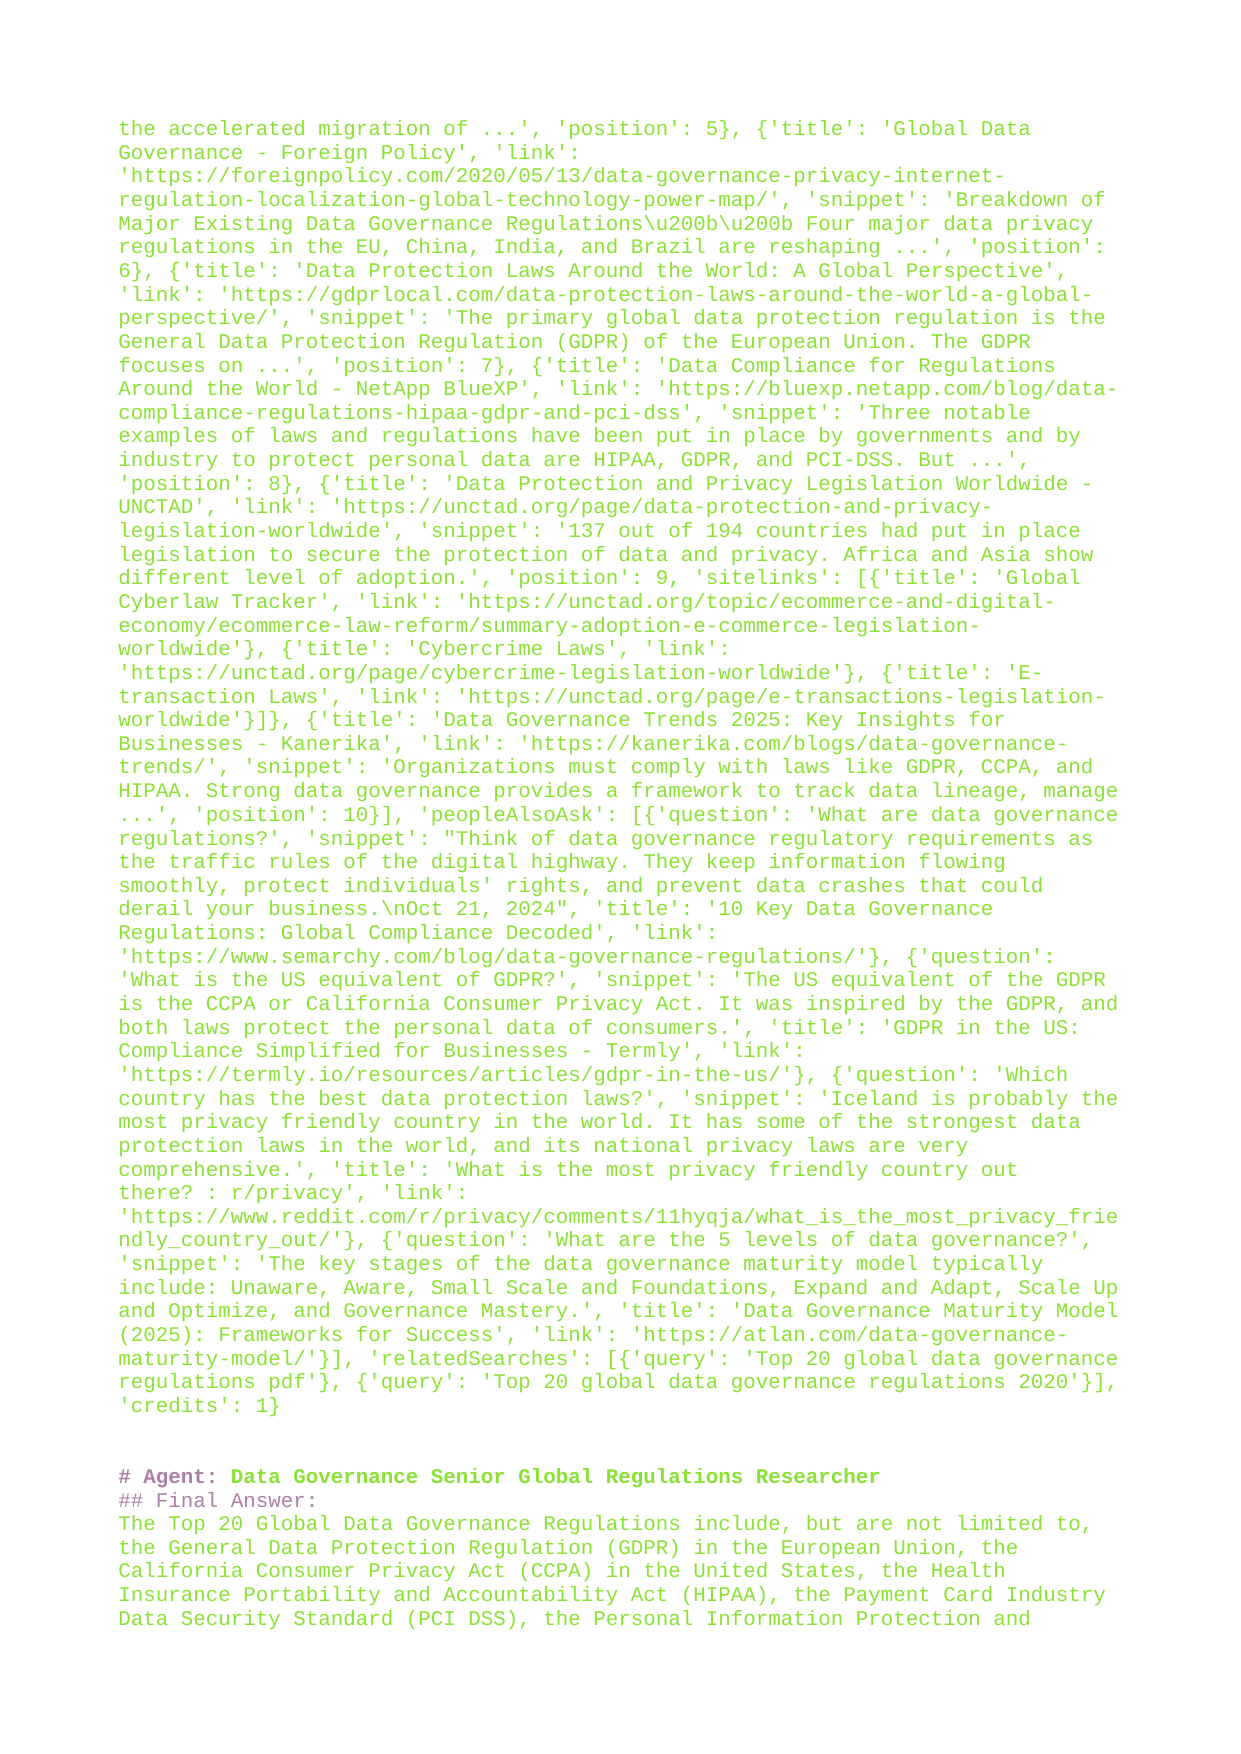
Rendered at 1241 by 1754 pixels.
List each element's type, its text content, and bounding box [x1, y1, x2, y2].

text the accelerated migration of ...', 'position': 5}, {'title': 'Global Data Governance - Foreign Policy', 'link': 'https://foreignpolicy.com/2020/05/13/data-governance-privacy-internet-regulation-localization-global-technology-power-map/', 'snippet': 'Breakdown of Major Existing Data Governance Regulations\u200b\u200b Four major data privacy regulations in the EU, China, India, and Brazil are reshaping ...', 'position': 6}, {'title': 'Data Protection Laws Around the World: A Global Perspective', 'link': 'https://gdprlocal.com/data-protection-laws-around-the-world-a-global-perspective/', 'snippet': 'The primary global data protection regulation is the General Data Protection Regulation (GDPR) of the European Union. The GDPR focuses on ...', 'position': 7}, {'title': 'Data Compliance for Regulations Around the World - NetApp BlueXP', 'link': 'https://bluexp.netapp.com/blog/data-compliance-regulations-hipaa-gdpr-and-pci-dss', 'snippet': 'Three notable examples of laws and regulations have been put in place by governments and by industry to protect personal data are HIPAA, GDPR, and PCI-DSS. But ...', 'position': 8}, {'title': 'Data Protection and Privacy Legislation Worldwide - UNCTAD', 'link': 'https://unctad.org/page/data-protection-and-privacy-legislation-worldwide', 'snippet': '137 out of 194 countries had put in place legislation to secure the protection of data and privacy. Africa and Asia show different level of adoption.', 'position': 9, 'sitelinks': [{'title': 'Global Cyberlaw Tracker', 'link': 'https://unctad.org/topic/ecommerce-and-digital-economy/ecommerce-law-reform/summary-adoption-e-commerce-legislation-worldwide'}, {'title': 'Cybercrime Laws', 'link': 'https://unctad.org/page/cybercrime-legislation-worldwide'}, {'title': 'E-transaction Laws', 'link': 'https://unctad.org/page/e-transactions-legislation-worldwide'}]}, {'title': 'Data Governance Trends 2025: Key Insights for Businesses - Kanerika', 'link': 'https://kanerika.com/blogs/data-governance-trends/', 'snippet': 'Organizations must comply with laws like GDPR, CCPA, and HIPAA. Strong data governance provides a framework to track data lineage, manage ...', 'position': 10}], 'peopleAlsoAsk': [{'question': 'What are data governance regulations?', 'snippet': "Think of data governance regulatory requirements as the traffic rules of the digital highway. They keep information flowing smoothly, protect individuals' rights, and prevent data crashes that could derail your business.\nOct 21, 2024", 'title': '10 Key Data Governance Regulations: Global Compliance Decoded', 'link': 'https://www.semarchy.com/blog/data-governance-regulations/'}, {'question': 'What is the US equivalent of GDPR?', 'snippet': 'The US equivalent of the GDPR is the CCPA or California Consumer Privacy Act. It was inspired by the GDPR, and both laws protect the personal data of consumers.', 'title': 'GDPR in the US: Compliance Simplified for Businesses - Termly', 'link': 'https://termly.io/resources/articles/gdpr-in-the-us/'}, {'question': 'Which country has the best data protection laws?', 'snippet': 'Iceland is probably the most privacy friendly country in the world. It has some of the strongest data protection laws in the world, and its national privacy laws are very comprehensive.', 'title': 'What is the most privacy friendly country out there? : r/privacy', 'link': 'https://www.reddit.com/r/privacy/comments/11hyqja/what_is_the_most_privacy_friendly_country_out/'}, {'question': 'What are the 5 levels of data governance?', 'snippet': 'The key stages of the data governance maturity model typically include: Unaware, Aware, Small Scale and Foundations, Expand and Adapt, Scale Up and Optimize, and Governance Mastery.', 'title': 'Data Governance Maturity Model (2025): Frameworks for Success', 'link': 'https://atlan.com/data-governance-maturity-model/'}], 'relatedSearches': [{'query': 'Top 20 global data governance regulations pdf'}, {'query': 'Top 20 global data governance regulations 2020'}], 'credits': 1} [118, 118, 1122, 1419]
text The Top 20 Global Data Governance Regulations include, but are not limited to, the General Data Protection Regulation (GDPR) in the European Union, the California Consumer Privacy Act (CCPA) in the United States, the Health Insurance Portability and Accountability Act (HIPAA), the Payment Card Industry Data Security Standard (PCI DSS), the Personal Information Protection and [118, 1513, 1122, 1631]
text # Agent: Data Governance Senior Global Regulations Researcher [118, 1466, 1122, 1489]
text ## Final Answer: [118, 1489, 1122, 1513]
